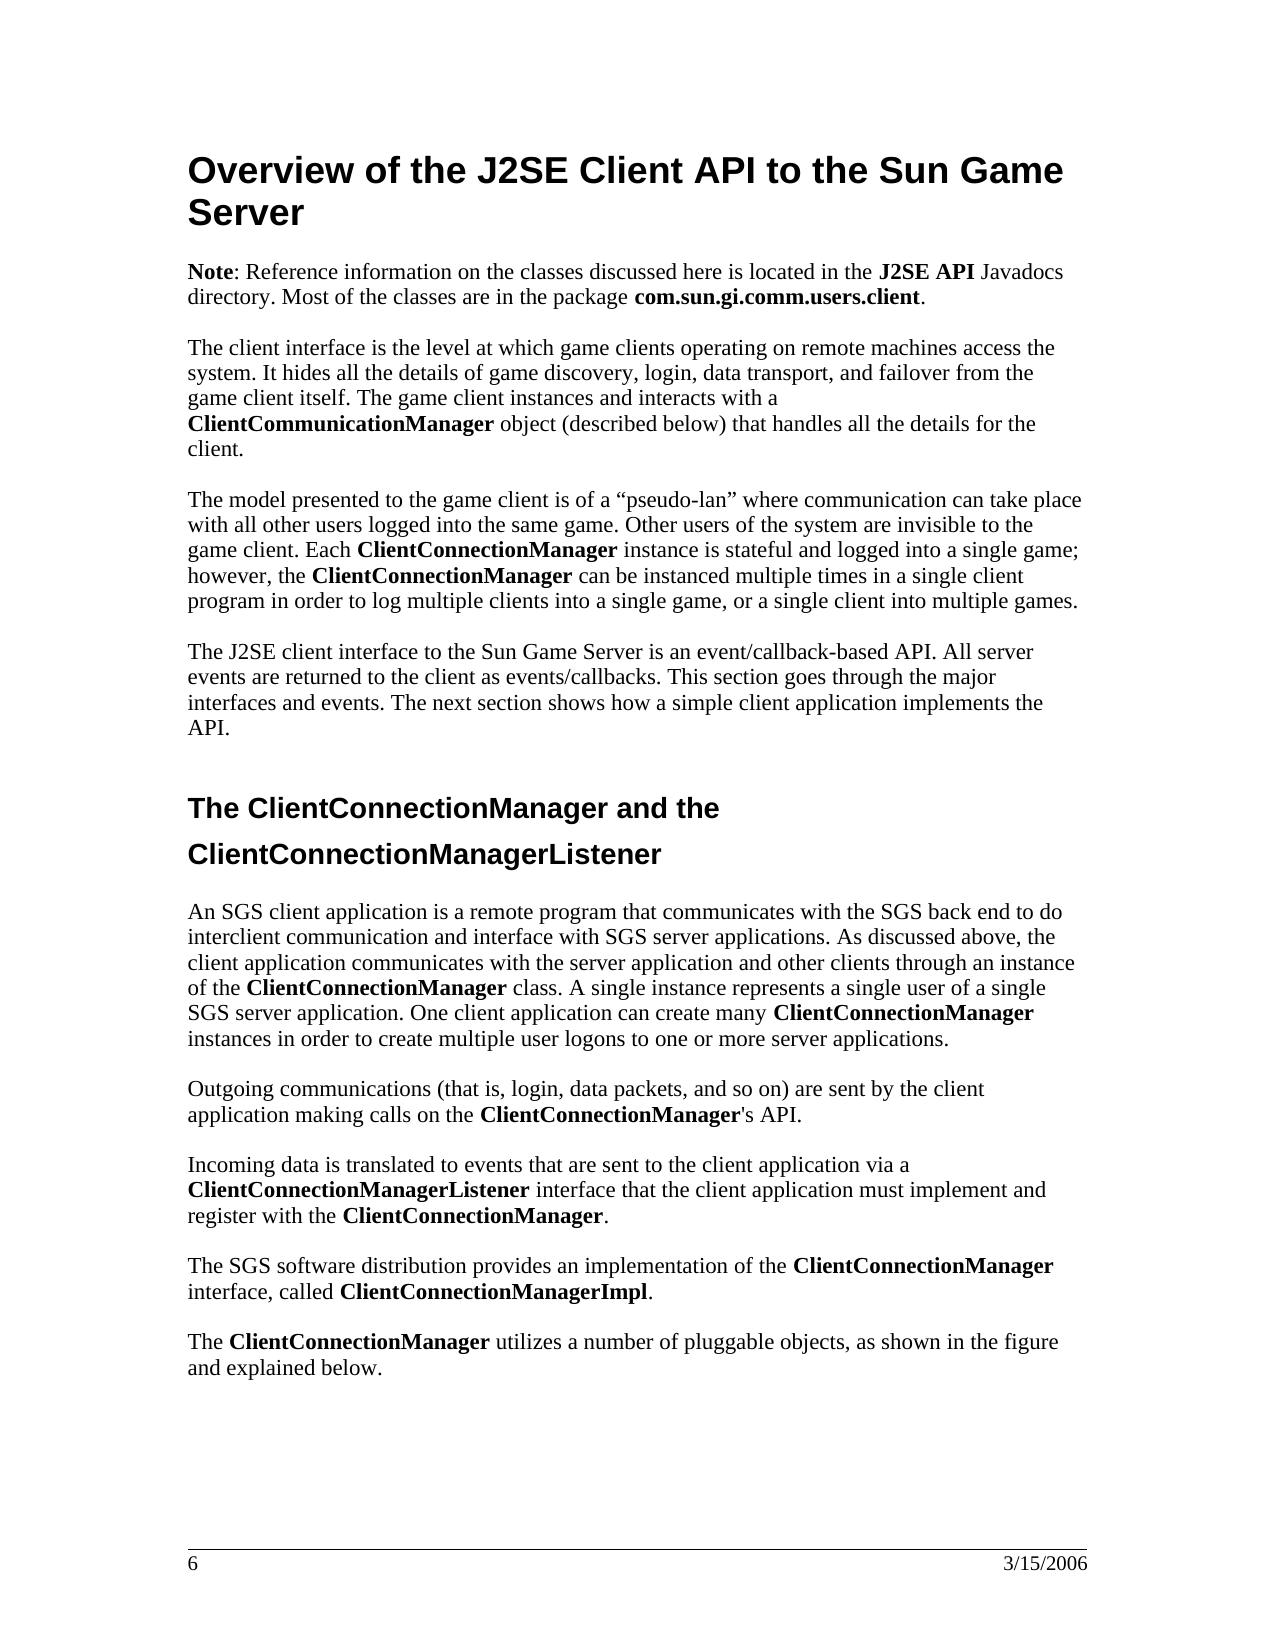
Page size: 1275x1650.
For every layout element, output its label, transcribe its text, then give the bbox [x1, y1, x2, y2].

subtitle Overview of the J2SE Client API to the Sun Game Server [187, 150, 1087, 234]
text Note: Reference information on the classes discussed here is located in the J2SE API Javadocs directory. Most of the classes are in the package com.sun.gi.comm.users.client. [187, 259, 1087, 309]
subtitle The ClientConnectionManager and the ClientConnectionManagerListener [187, 782, 1087, 874]
text Incoming data is translated to events that are sent to the client application via a ClientConnectionManagerListener interface that the client application must implement and register with the ClientConnectionManager. [187, 1152, 1087, 1228]
text The ClientConnectionManager utilizes a number of pluggable objects, as shown in the figure and explained below. [187, 1329, 1078, 1380]
text An SGS client application is a remote program that communicates with the SGS back end to do interclient communication and interface with SGS server applications. As discussed above, the client application communicates with the server application and other clients through an instance of the ClientConnectionManager class. A single instance represents a single user of a single SGS server application. One client application can create many ClientConnectionManager instances in order to create multiple user logons to one or more server applications. [187, 899, 1087, 1051]
text The J2SE client interface to the Sun Game Server is an event/callback-based API. All server events are returned to the client as events/callbacks. This section goes through the major interfaces and events. The next section shows how a simple client application implements the API. [187, 639, 1087, 740]
text Outgoing communications (that is, login, data packets, and so on) are sent by the client application making calls on the ClientConnectionManager's API. [187, 1076, 1087, 1127]
text The SGS software distribution provides an implementation of the ClientConnectionManager interface, called ClientConnectionManagerImpl. [187, 1253, 1087, 1304]
text The model presented to the game client is of a “pseudo-lan” where communication can take place with all other users logged into the same game. Other users of the system are invisible to the game client. Each ClientConnectionManager instance is stateful and logged into a single game; however, the ClientConnectionManager can be instanced multiple times in a single client program in order to log multiple clients into a single game, or a single client into multiple games. [187, 487, 1087, 614]
text The client interface is the level at which game clients operating on remote machines access the system. It hides all the details of game discovery, login, data transport, and failover from the game client itself. The game client instances and interacts with a ClientCommunicationManager object (described below) that handles all the details for the client. [187, 334, 1087, 462]
